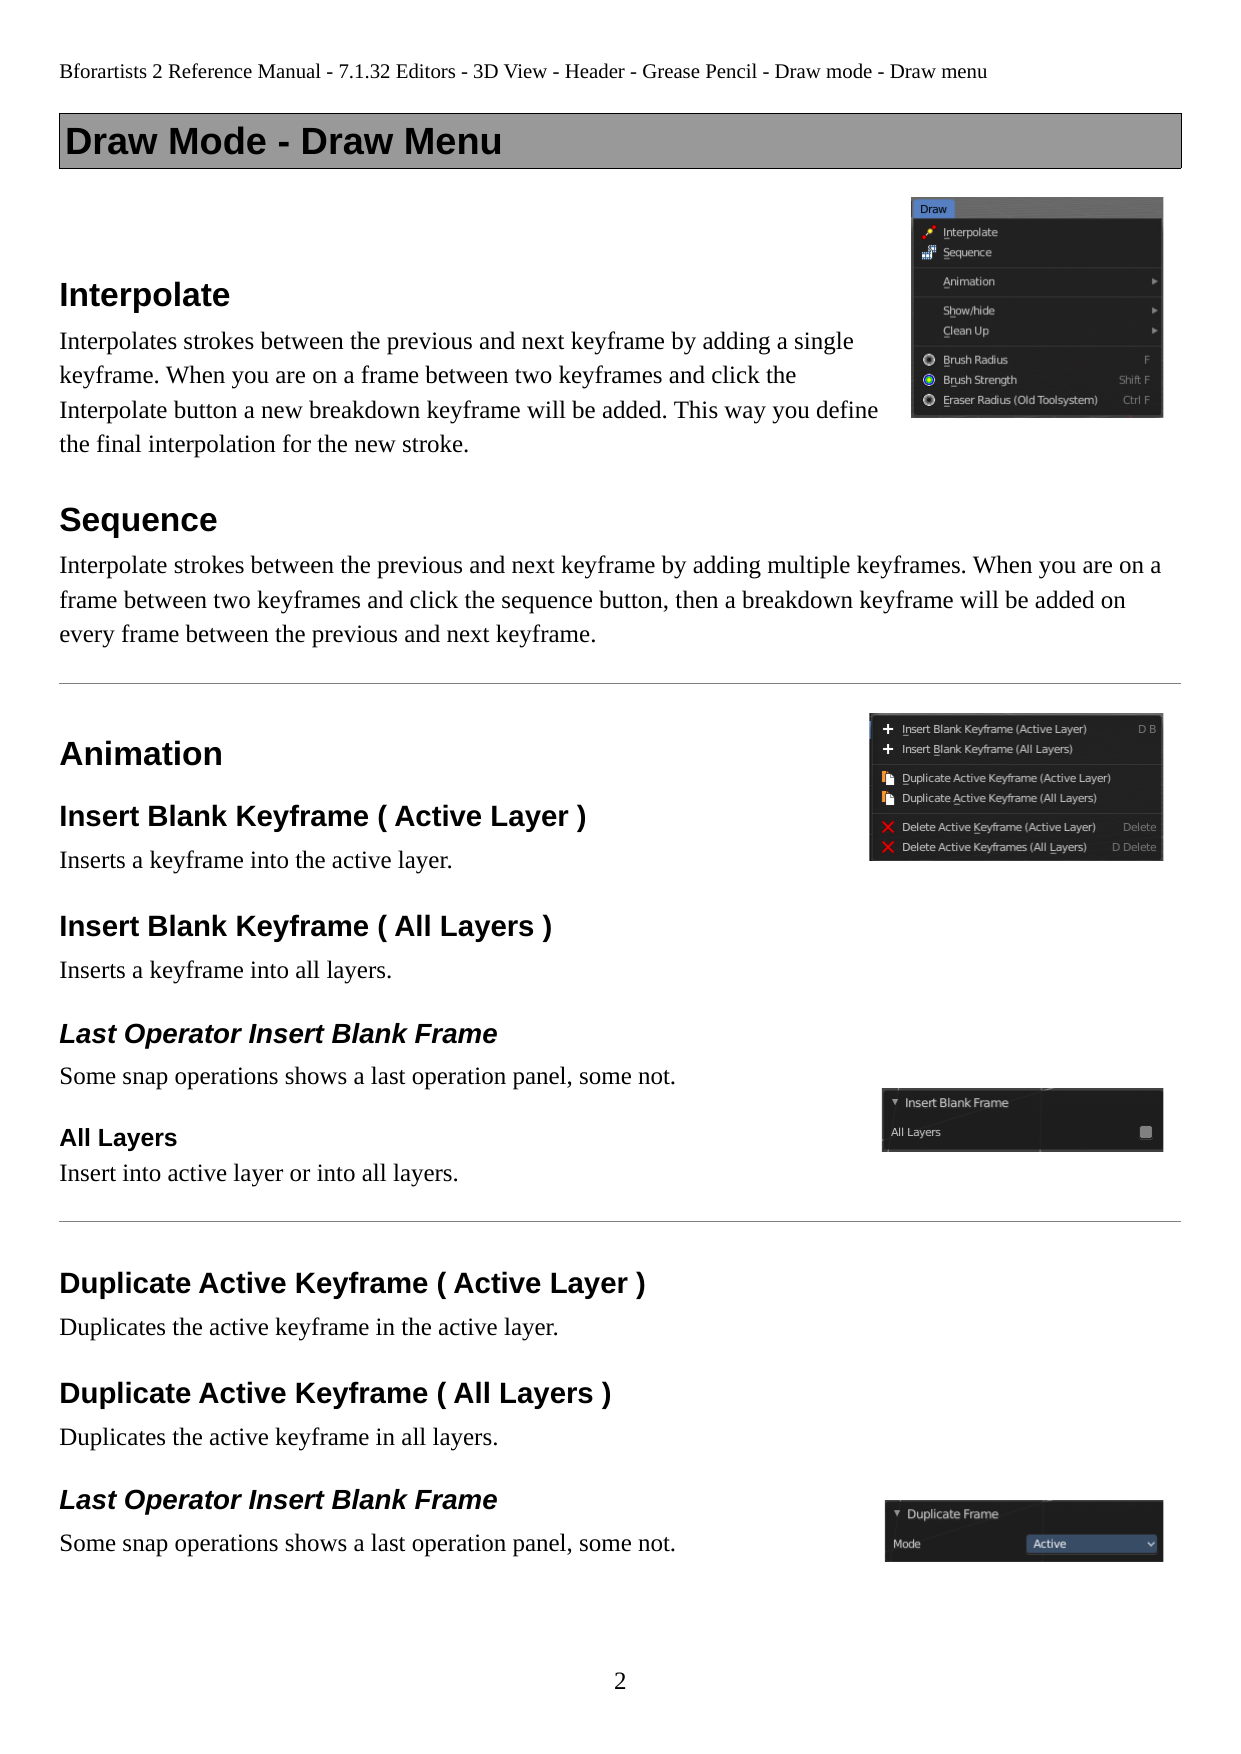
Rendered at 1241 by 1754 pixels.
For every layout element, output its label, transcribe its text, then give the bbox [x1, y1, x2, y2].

subtitle Duplicate Active Keyframe ( All Layers ) [59, 1376, 1181, 1409]
text Some snap operations shows a last operation panel, some not. [59, 1528, 884, 1556]
text Inserts a keyframe into the active layer. [59, 846, 1181, 874]
subtitle Interpolate [59, 275, 911, 314]
subtitle Animation [59, 734, 869, 772]
subtitle Sequence [59, 499, 1181, 538]
text Some snap operations shows a last operation panel, some not. [59, 1061, 1181, 1090]
subtitle Duplicate Active Keyframe ( Active Layer ) [59, 1266, 1181, 1299]
picture [869, 713, 1164, 861]
subtitle [1164, 734, 1181, 772]
subtitle Insert Blank Keyframe ( All Layers ) [59, 909, 1181, 943]
text Interpolate strokes between the previous and next keyframe by adding multiple keyframes. When you are on a frame between two keyframes and click the sequence button, then a breakdown keyframe will be added on every frame between the previous and next keyframe. [59, 551, 1181, 648]
text Duplicates the active keyframe in all layers. [59, 1422, 1181, 1451]
text Duplicates the active keyframe in the active layer. [59, 1312, 1181, 1341]
subtitle Last Operator Insert Blank Frame [59, 1483, 1181, 1515]
picture [884, 1500, 1164, 1562]
subtitle Last Operator Insert Blank Frame [59, 1017, 1181, 1049]
subtitle [1164, 1123, 1181, 1152]
text Inserts a keyframe into all layers. [59, 956, 1181, 984]
text Insert into active layer or into all layers. [59, 1158, 1181, 1187]
picture [911, 197, 1164, 418]
subtitle Insert Blank Keyframe ( Active Layer ) [59, 799, 869, 833]
table_header Draw Mode - Draw Menu [60, 114, 1181, 168]
text Interpolates strokes between the previous and next keyframe by adding a single keyframe. When you are on a frame between two keyframes and click the Interpolate button a new breakdown keyframe will be added. This way you define the final interpolation for the new stroke. [59, 326, 1181, 458]
picture [881, 1088, 1164, 1152]
subtitle [1164, 275, 1181, 314]
subtitle All Layers [59, 1123, 881, 1152]
